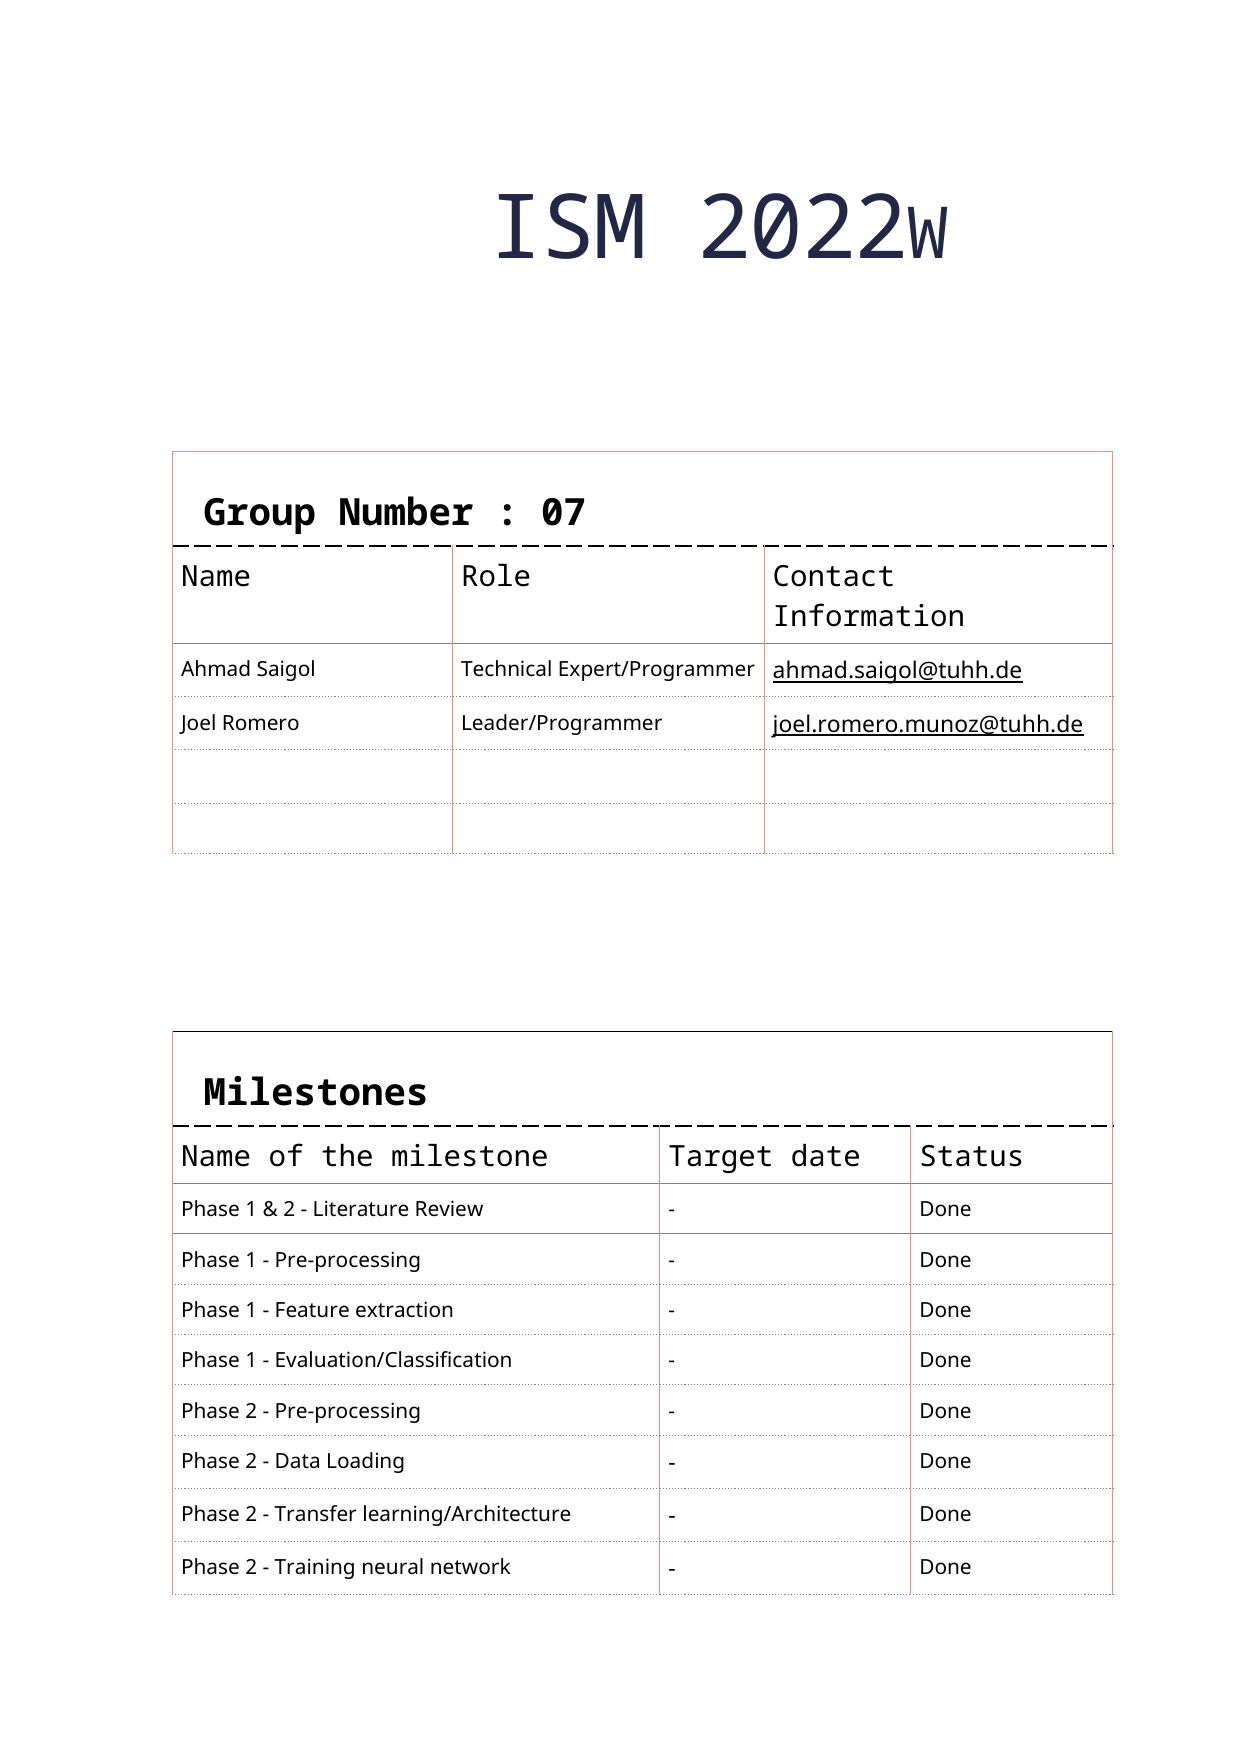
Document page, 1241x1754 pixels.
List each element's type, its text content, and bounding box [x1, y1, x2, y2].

table_cell Ahmad Saigol [173, 644, 452, 696]
table_cell Done [911, 1435, 1112, 1488]
table_cell Done [911, 1234, 1112, 1284]
table_cell Phase 1 - Pre-processing [173, 1234, 659, 1284]
table_cell Phase 2 - Training neural network [173, 1541, 659, 1594]
table_cell joel.romero.munoz@tuhh.de [765, 696, 1112, 749]
table_cell Phase 2 - Pre-processing [173, 1384, 659, 1434]
table_cell Done [911, 1384, 1112, 1434]
table_cell Technical Expert/Programmer [453, 644, 764, 696]
table_cell Phase 1 & 2 - Literature Review [173, 1184, 659, 1233]
table_cell - [660, 1234, 910, 1284]
table_cell Target date [660, 1125, 910, 1183]
table_cell Done [911, 1488, 1112, 1541]
table_cell [173, 749, 452, 802]
table_cell Status [911, 1125, 1112, 1183]
table_cell Name of the milestone [173, 1125, 659, 1183]
table_cell Phase 1 - Evaluation/Classification [173, 1334, 659, 1384]
table_cell - [660, 1334, 910, 1384]
table_cell [453, 803, 764, 853]
table_header Group Number : 07 [173, 452, 1112, 545]
table_cell Phase 2 - Data Loading [173, 1435, 659, 1488]
table_cell Done [911, 1284, 1112, 1334]
table_cell - [660, 1488, 910, 1541]
table_cell Contact Information [765, 545, 1112, 643]
table_header Milestones [173, 1032, 1112, 1124]
table_cell Phase 1 - Feature extraction [173, 1284, 659, 1334]
table_cell [765, 803, 1112, 853]
table_cell Done [911, 1541, 1112, 1594]
table_cell Phase 2 - Transfer learning/Architecture [173, 1488, 659, 1541]
table_cell Joel Romero [173, 696, 452, 749]
table_cell Leader/Programmer [453, 696, 764, 749]
table_cell Role [453, 545, 764, 643]
table_cell Name [173, 545, 452, 643]
table_cell Done [911, 1334, 1112, 1384]
table_cell - [660, 1184, 910, 1233]
table_cell Done [911, 1184, 1112, 1233]
table_header ISM 2022w [173, 143, 1240, 326]
table_cell [173, 803, 452, 853]
table_cell - [660, 1284, 910, 1334]
table_cell - [660, 1435, 910, 1488]
table_cell - [660, 1541, 910, 1594]
table_cell [765, 749, 1112, 802]
table_cell [453, 749, 764, 802]
table_cell - [660, 1384, 910, 1434]
table_cell ahmad.saigol@tuhh.de [765, 644, 1112, 696]
